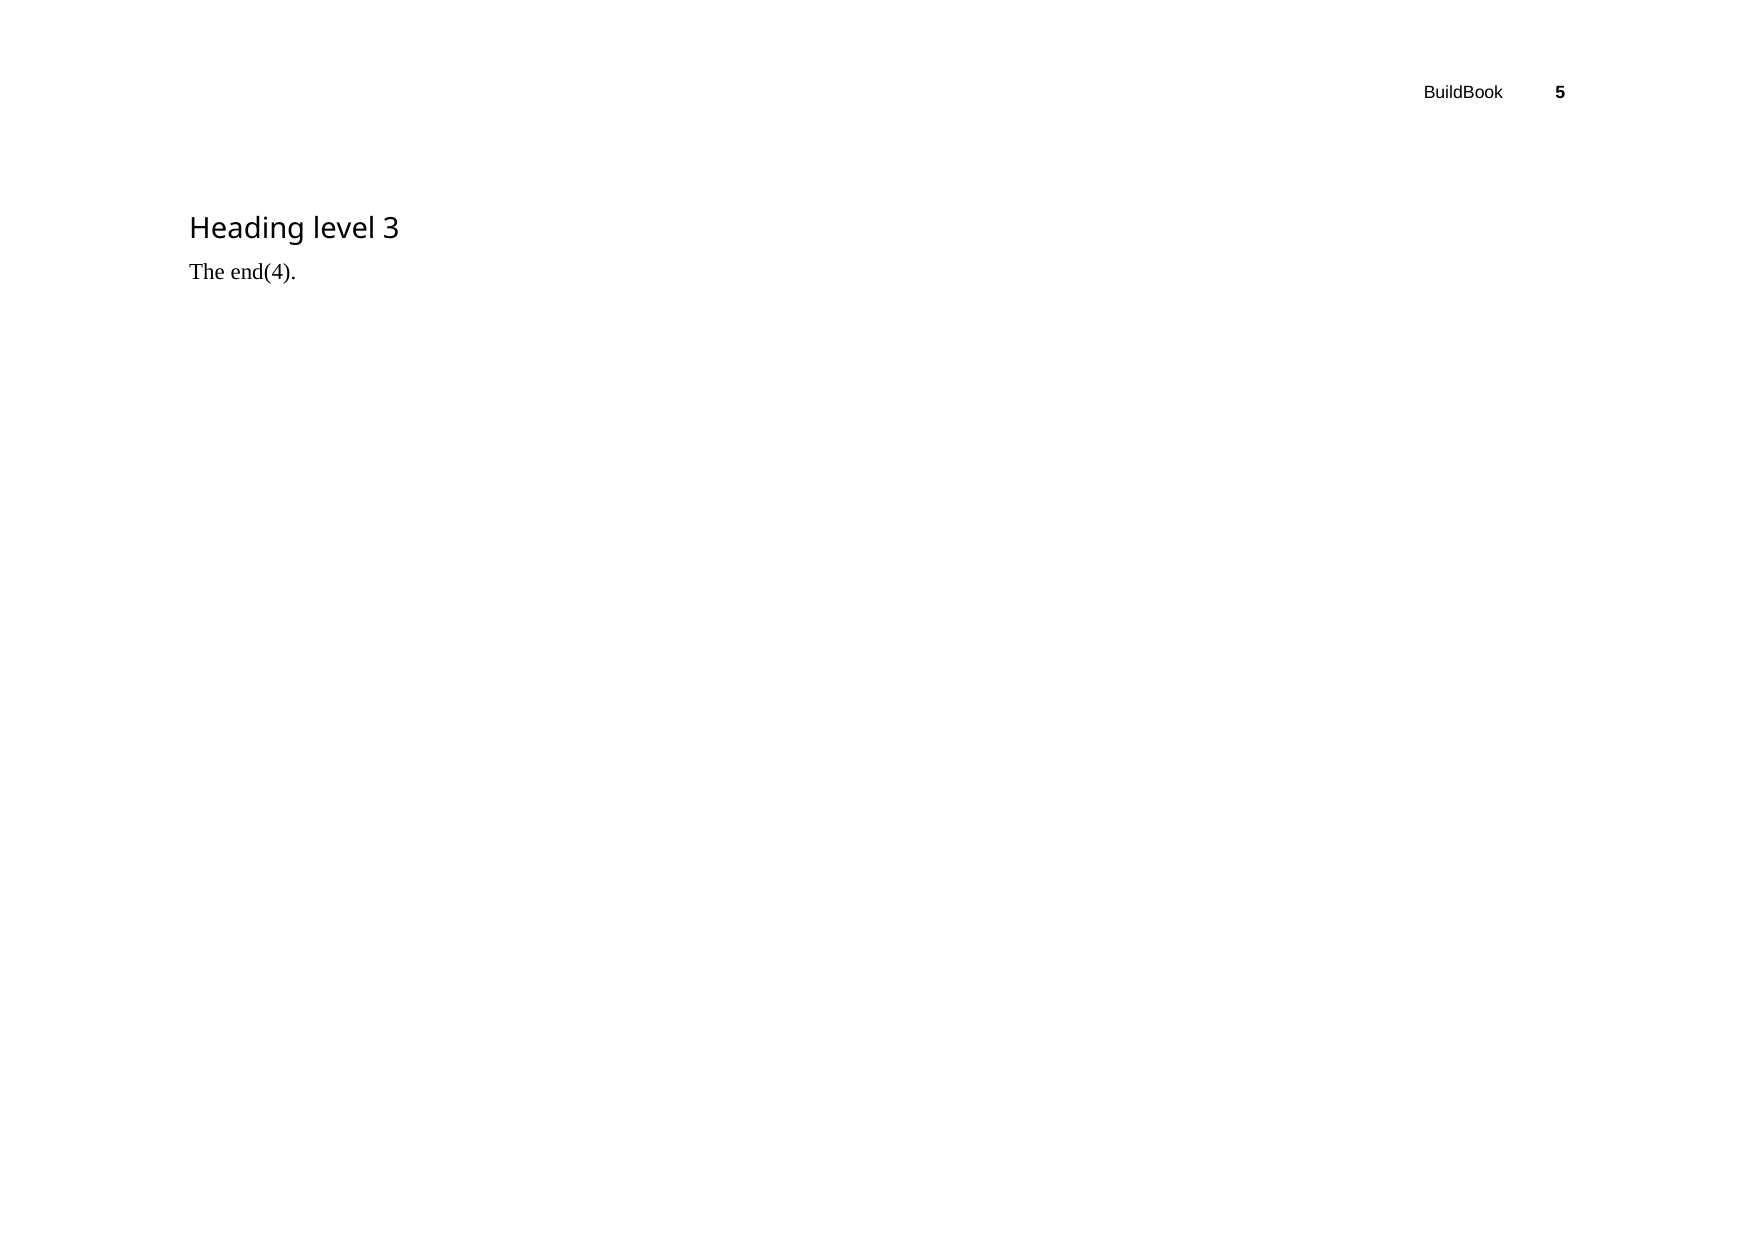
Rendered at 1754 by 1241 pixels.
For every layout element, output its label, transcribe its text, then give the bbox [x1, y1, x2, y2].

text The end(4). [189, 259, 1565, 284]
text Heading level 3 [189, 207, 1565, 247]
